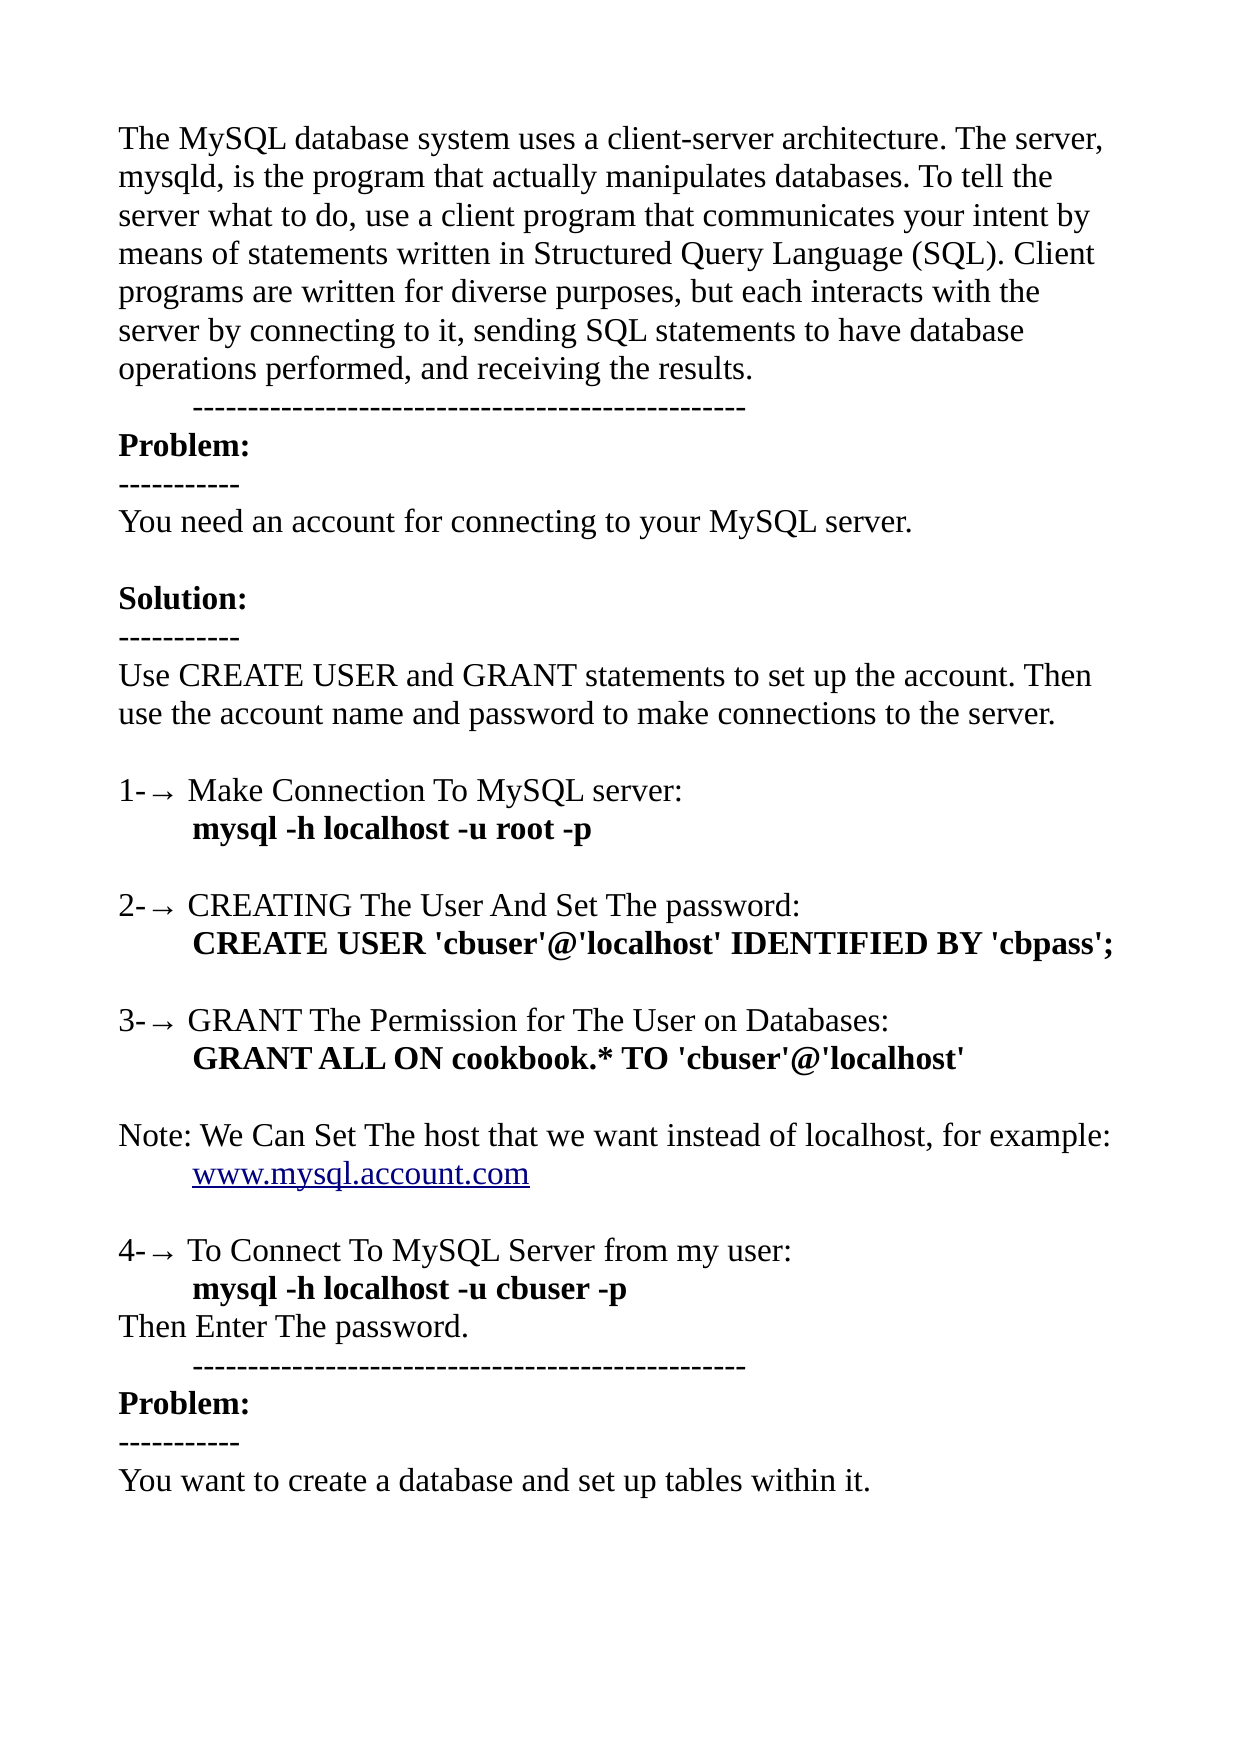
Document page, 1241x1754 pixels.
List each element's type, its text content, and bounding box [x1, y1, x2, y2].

text Use CREATE USER and GRANT statements to set up the account. Then use the account name and password to make connections to the server. [118, 655, 1122, 731]
text Problem: [118, 425, 1122, 463]
text 2-→ CREATING The User And Set The password: [118, 885, 1122, 923]
text Note: We Can Set The host that we want instead of localhost, for example: [118, 1115, 1122, 1153]
text GRANT ALL ON cookbook.* TO 'cbuser'@'localhost' [118, 1038, 1122, 1076]
text ----------- [118, 616, 1122, 655]
text -------------------------------------------------- [118, 386, 1122, 425]
text 1-→ Make Connection To MySQL server: [118, 770, 1122, 808]
text ----------- [118, 463, 1122, 501]
text www.mysql.account.com [118, 1153, 1122, 1191]
text Problem: [118, 1383, 1122, 1421]
text CREATE USER 'cbuser'@'localhost' IDENTIFIED BY 'cbpass'; [118, 923, 1122, 961]
text 4-→ To Connect To MySQL Server from my user: [118, 1230, 1122, 1268]
text 3-→ GRANT The Permission for The User on Databases: [118, 1000, 1122, 1038]
text Then Enter The password. [118, 1306, 1122, 1345]
text mysql -h localhost -u root -p [118, 808, 1122, 846]
text Solution: [118, 578, 1122, 616]
text ----------- [118, 1421, 1122, 1460]
text You need an account for connecting to your MySQL server. [118, 501, 1122, 540]
text The MySQL database system uses a client-server architecture. The server, mysqld, is the program that actually manipulates databases. To tell the server what to do, use a client program that communicates your intent by means of statements written in Structured Query Language (SQL). Client programs are written for diverse purposes, but each interacts with the server by connecting to it, sending SQL statements to have database operations performed, and receiving the results. [118, 118, 1122, 386]
text mysql -h localhost -u cbuser -p [118, 1268, 1122, 1306]
text You want to create a database and set up tables within it. [118, 1460, 1122, 1498]
text -------------------------------------------------- [118, 1345, 1122, 1383]
